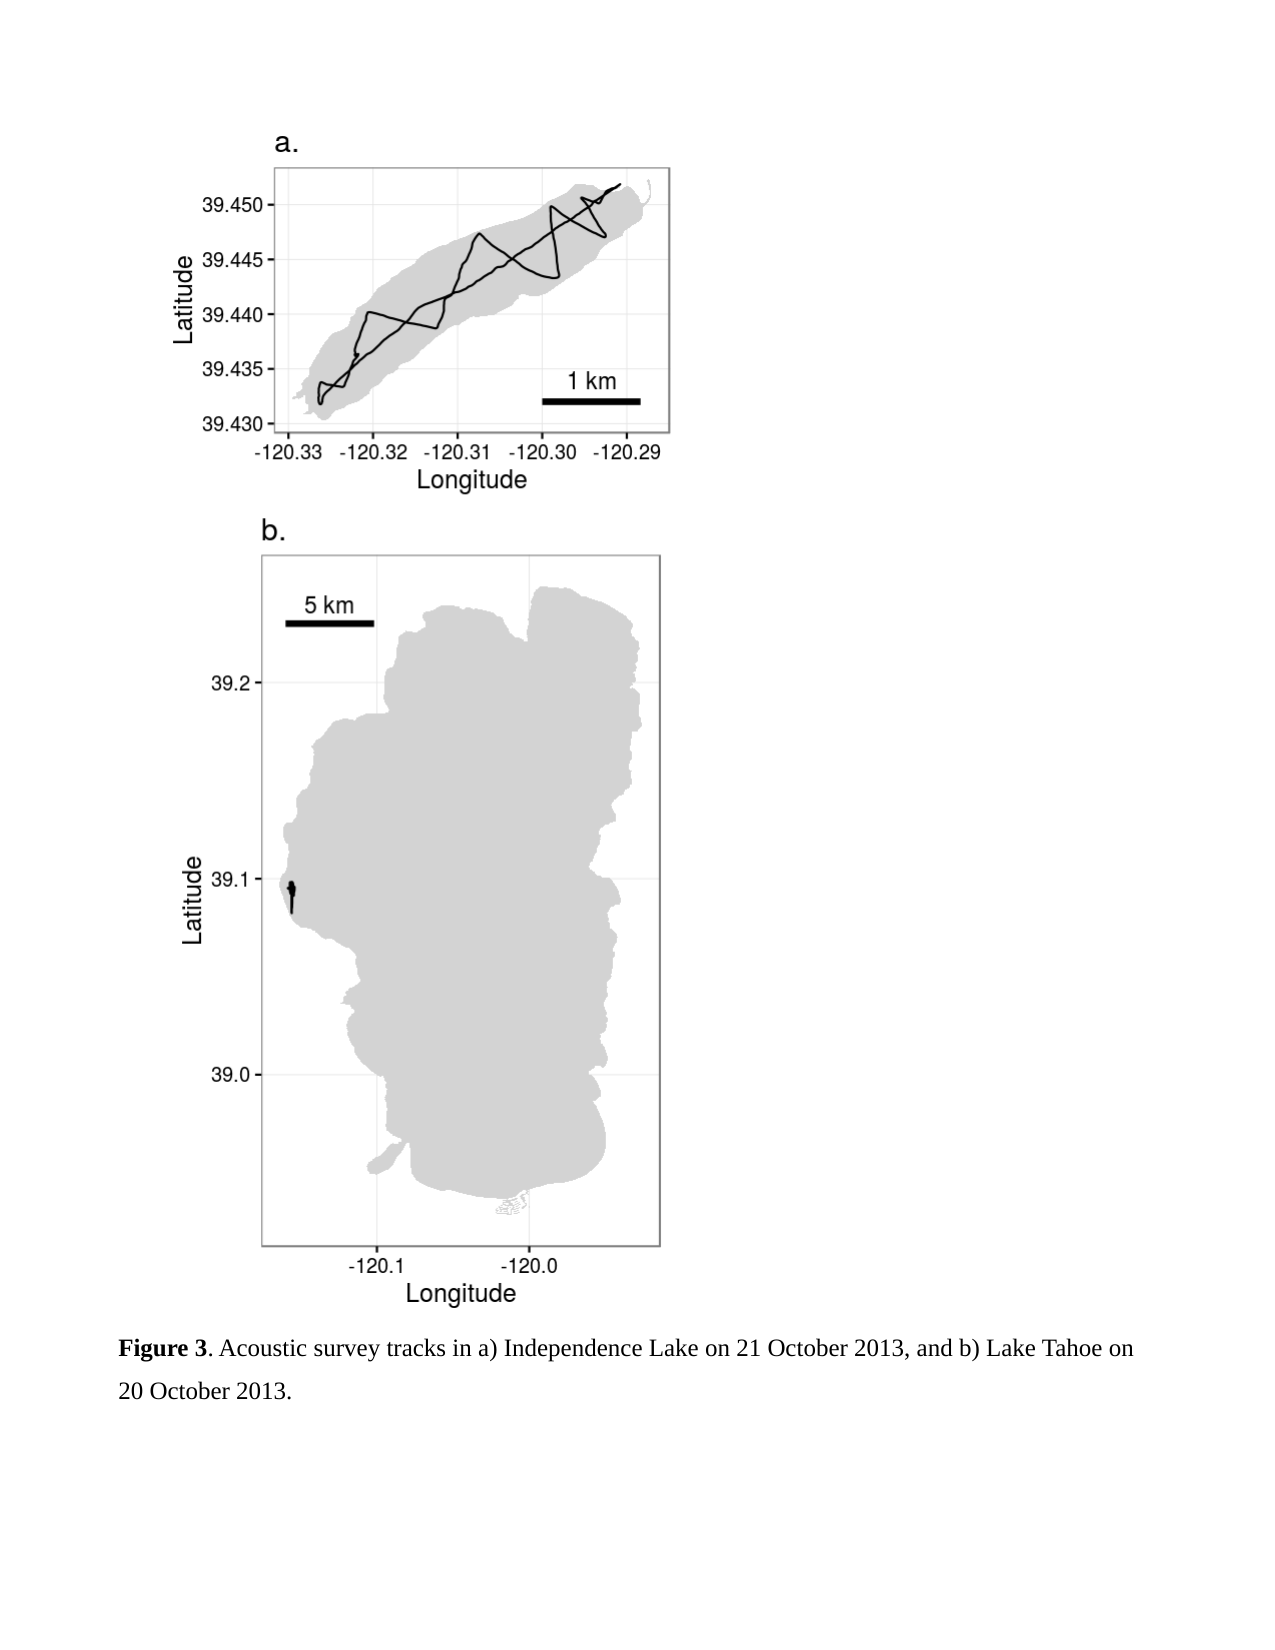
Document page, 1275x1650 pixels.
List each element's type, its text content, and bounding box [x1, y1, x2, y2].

text Figure 3. Acoustic survey tracks in a) Independence Lake on 21 October 2013, and b) Lake Tahoe on 20 October 2013. [118, 1333, 1157, 1404]
picture [118, 118, 719, 1319]
